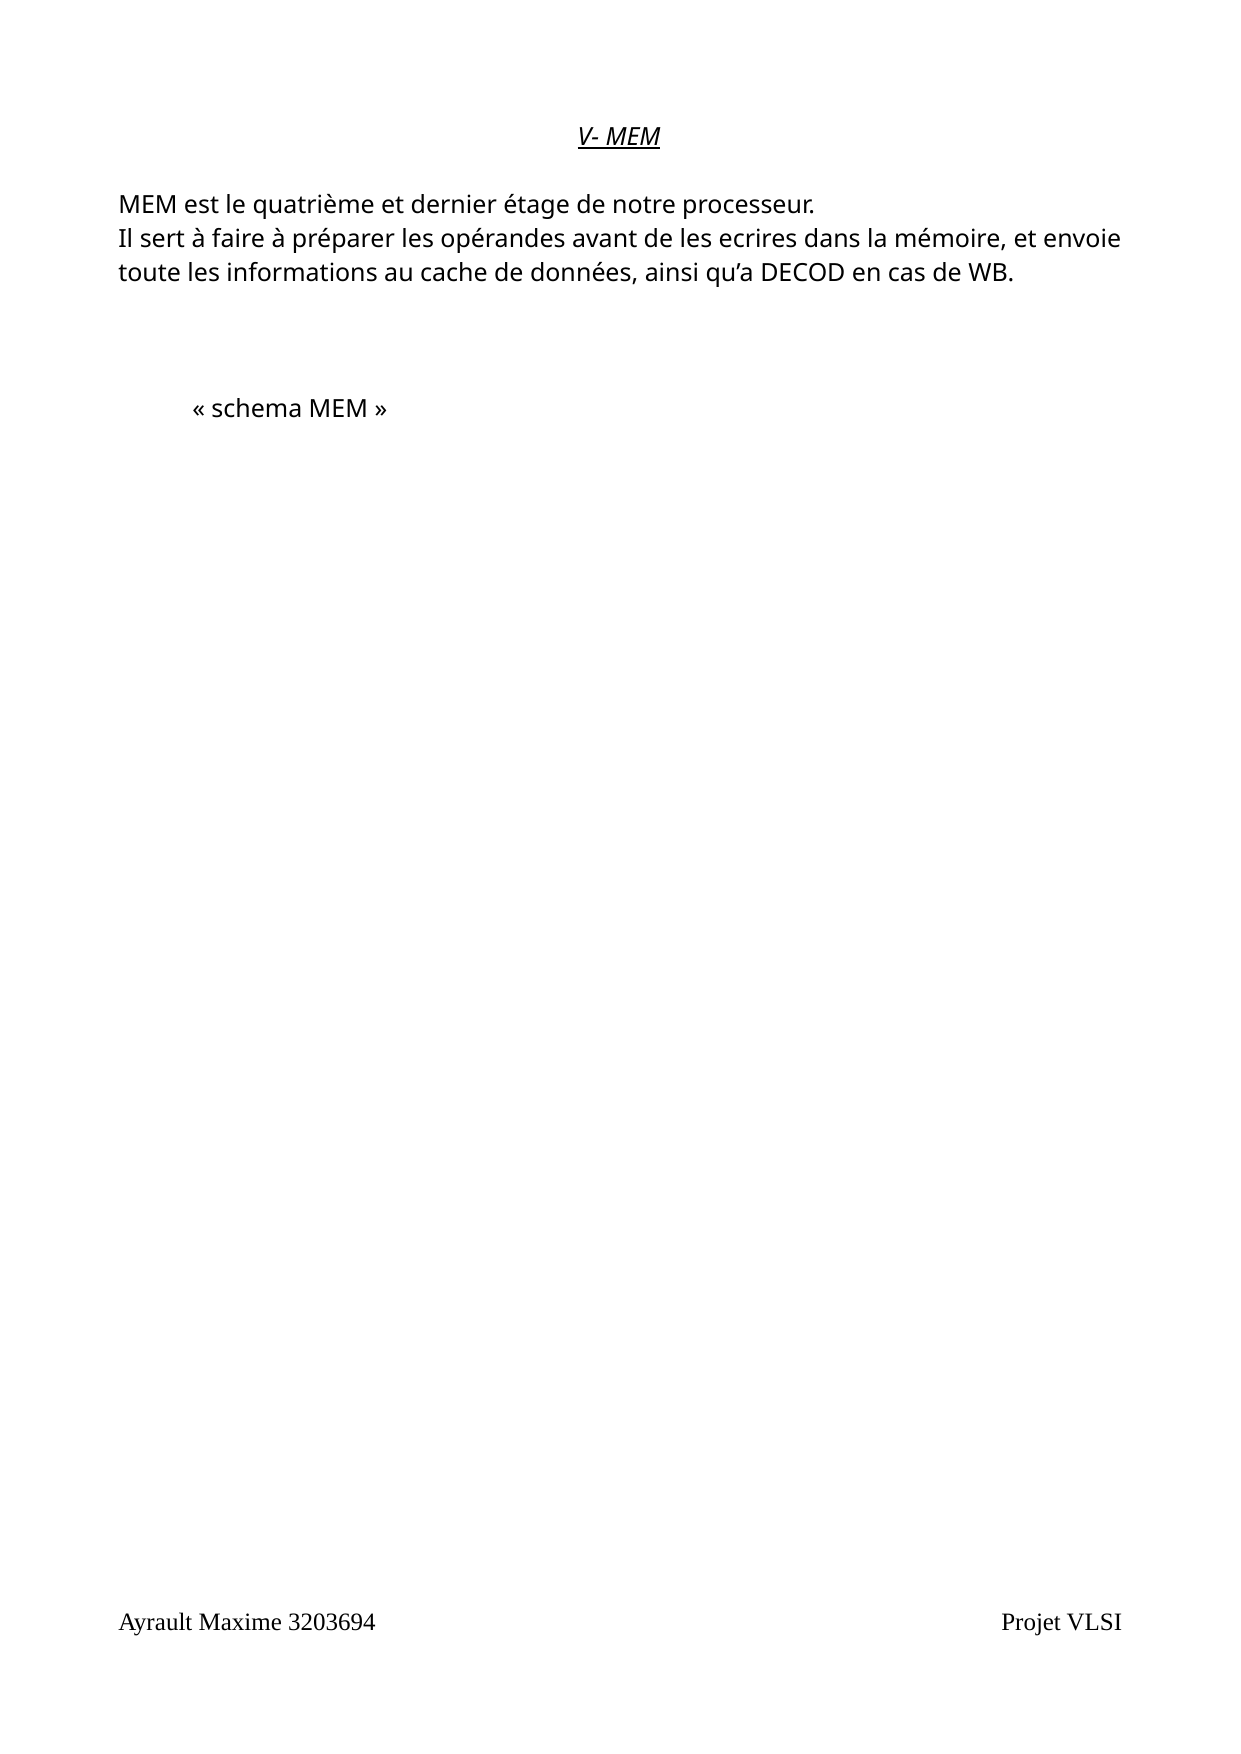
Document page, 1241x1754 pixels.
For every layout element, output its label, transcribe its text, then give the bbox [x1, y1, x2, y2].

text Il sert à faire à préparer les opérandes avant de les ecrires dans la mémoire, et envoie toute les informations au cache de données, ainsi qu’a DECOD en cas de WB. [118, 220, 1122, 288]
text V- MEM [118, 118, 1122, 152]
text « schema MEM » [118, 391, 1122, 425]
text MEM est le quatrième et dernier étage de notre processeur. [118, 186, 1122, 220]
